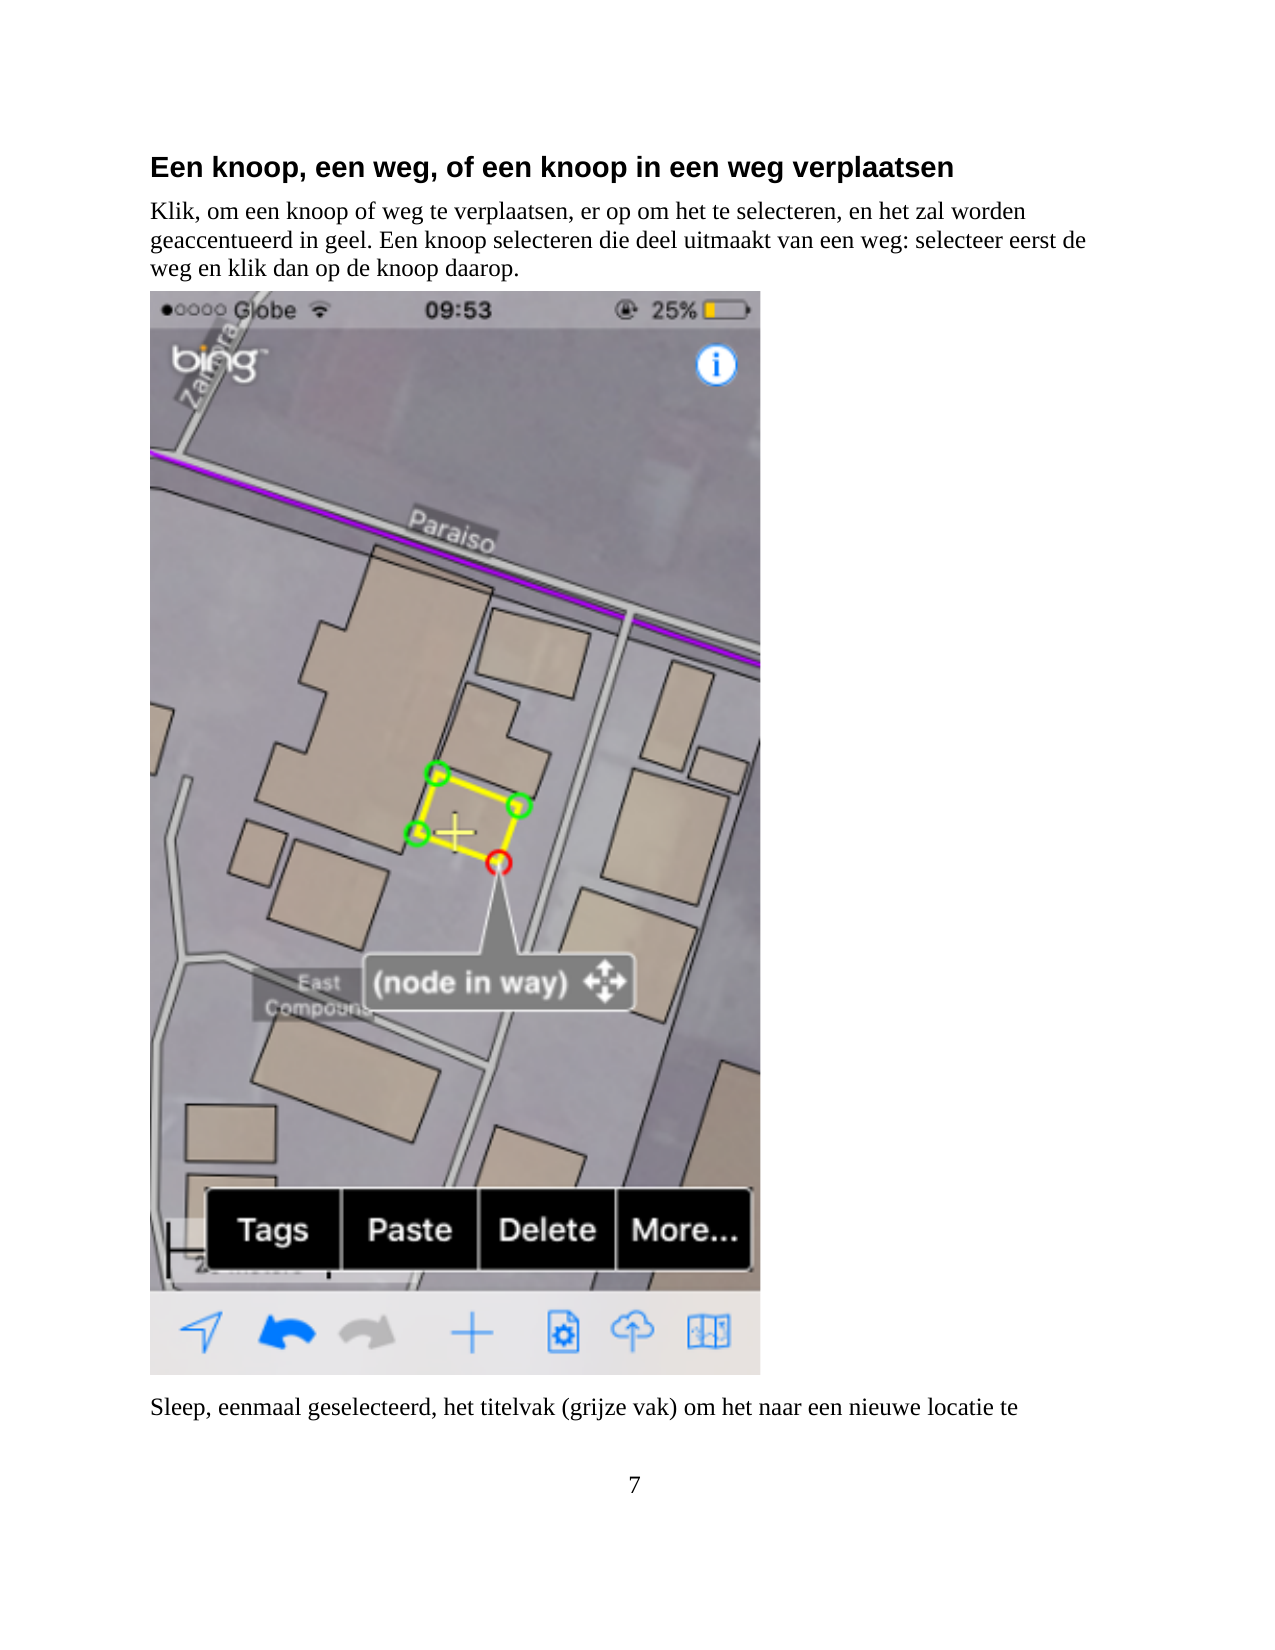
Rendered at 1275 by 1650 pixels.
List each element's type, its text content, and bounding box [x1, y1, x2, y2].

picture [150, 291, 761, 1375]
text Sleep, eenmaal geselecteerd, het titelvak (grijze vak) om het naar een nieuwe locatie te [150, 1392, 1125, 1421]
text Klik, om een knoop of weg te verplaatsen, er op om het te selecteren, en het zal worden geaccentueerd in geel. Een knoop selecteren die deel uitmaakt van een weg: selecteer eerst de weg en klik dan op de knoop daarop. [150, 196, 1125, 282]
subtitle Een knoop, een weg, of een knoop in een weg verplaatsen [150, 150, 1125, 183]
